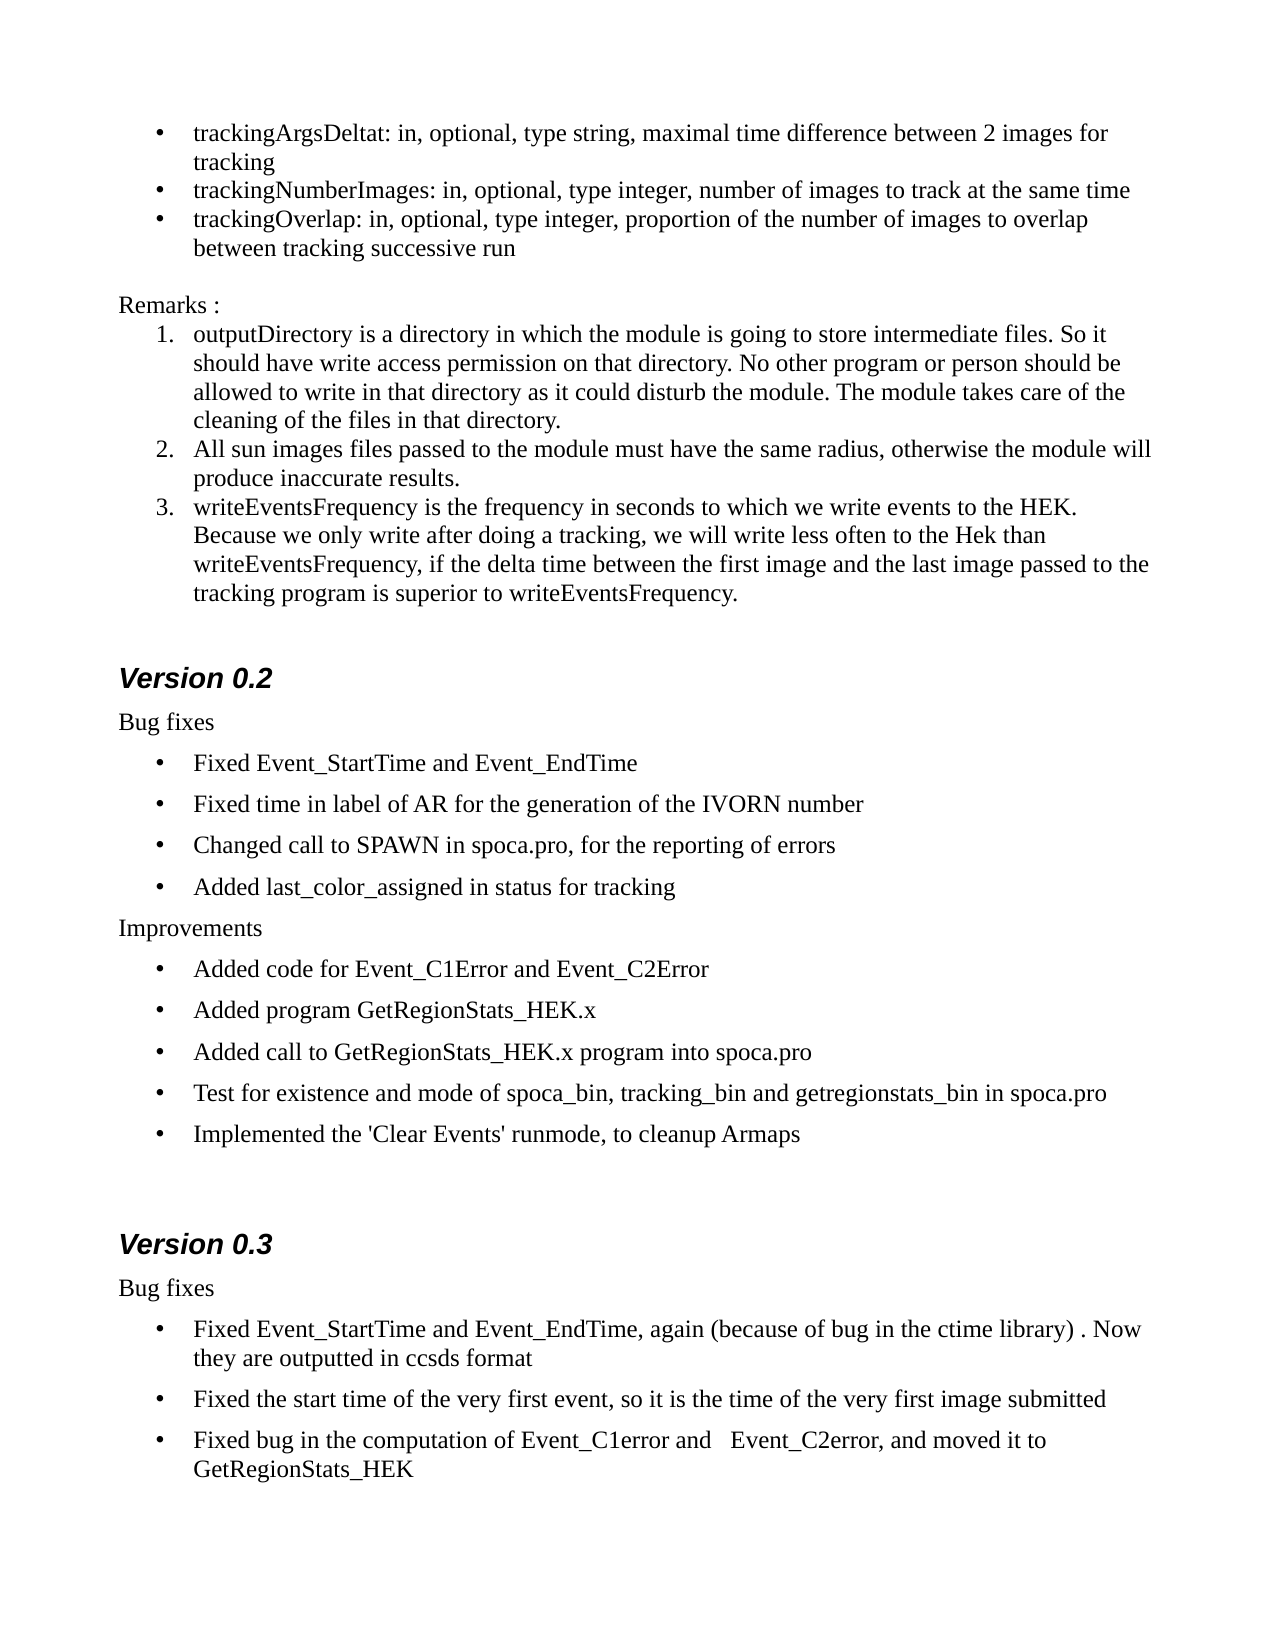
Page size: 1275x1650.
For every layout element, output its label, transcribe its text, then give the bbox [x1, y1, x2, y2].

subtitle Version 0.3 [118, 1227, 1157, 1260]
list trackingNumberImages: in, optional, type integer, number of images to track at the same time [156, 176, 1157, 204]
list All sun images files passed to the module must have the same radius, otherwise the module will produce inaccurate results. [156, 434, 1157, 492]
text Improvements [118, 913, 1157, 942]
list Implemented the 'Clear Events' runmode, to cleanup Armaps [156, 1119, 1157, 1148]
list Changed call to SPAWN in spoca.pro, for the reporting of errors [156, 830, 1157, 859]
list Added call to GetRegionStats_HEK.x program into spoca.pro [156, 1037, 1157, 1065]
list writeEventsFrequency is the frequency in seconds to which we write events to the HEK. Because we only write after doing a tracking, we will write less often to the Hek than writeEventsFrequency, if the delta time between the first image and the last image passed to the tracking program is superior to writeEventsFrequency. [156, 492, 1157, 607]
text Remarks : [118, 291, 1157, 319]
list Added last_color_assigned in status for tracking [156, 872, 1157, 900]
text Bug fixes [118, 707, 1157, 735]
text Bug fixes [118, 1273, 1157, 1301]
list Fixed Event_StartTime and Event_EndTime, again (because of bug in the ctime library) . Now they are outputted in ccsds format [156, 1314, 1157, 1371]
list trackingOverlap: in, optional, type integer, proportion of the number of images to overlap between tracking successive run [156, 204, 1157, 262]
list trackingArgsDeltat: in, optional, type string, maximal time difference between 2 images for tracking [156, 118, 1157, 176]
list outputDirectory is a directory in which the module is going to store intermediate files. So it should have write access permission on that directory. No other program or person should be allowed to write in that directory as it could disturb the module. The module takes care of the cleaning of the files in that directory. [156, 319, 1157, 434]
list Fixed time in label of AR for the generation of the IVORN number [156, 789, 1157, 818]
list Fixed Event_StartTime and Event_EndTime [156, 748, 1157, 777]
list Fixed the start time of the very first event, so it is the time of the very first image submitted [156, 1384, 1157, 1413]
list Added program GetRegionStats_HEK.x [156, 995, 1157, 1024]
list Added code for Event_C1Error and Event_C2Error [156, 954, 1157, 983]
list Test for existence and mode of spoca_bin, tracking_bin and getregionstats_bin in spoca.pro [156, 1078, 1157, 1107]
list Fixed bug in the computation of Event_C1error and Event_C2error, and moved it to GetRegionStats_HEK [156, 1425, 1157, 1483]
subtitle Version 0.2 [118, 661, 1157, 694]
